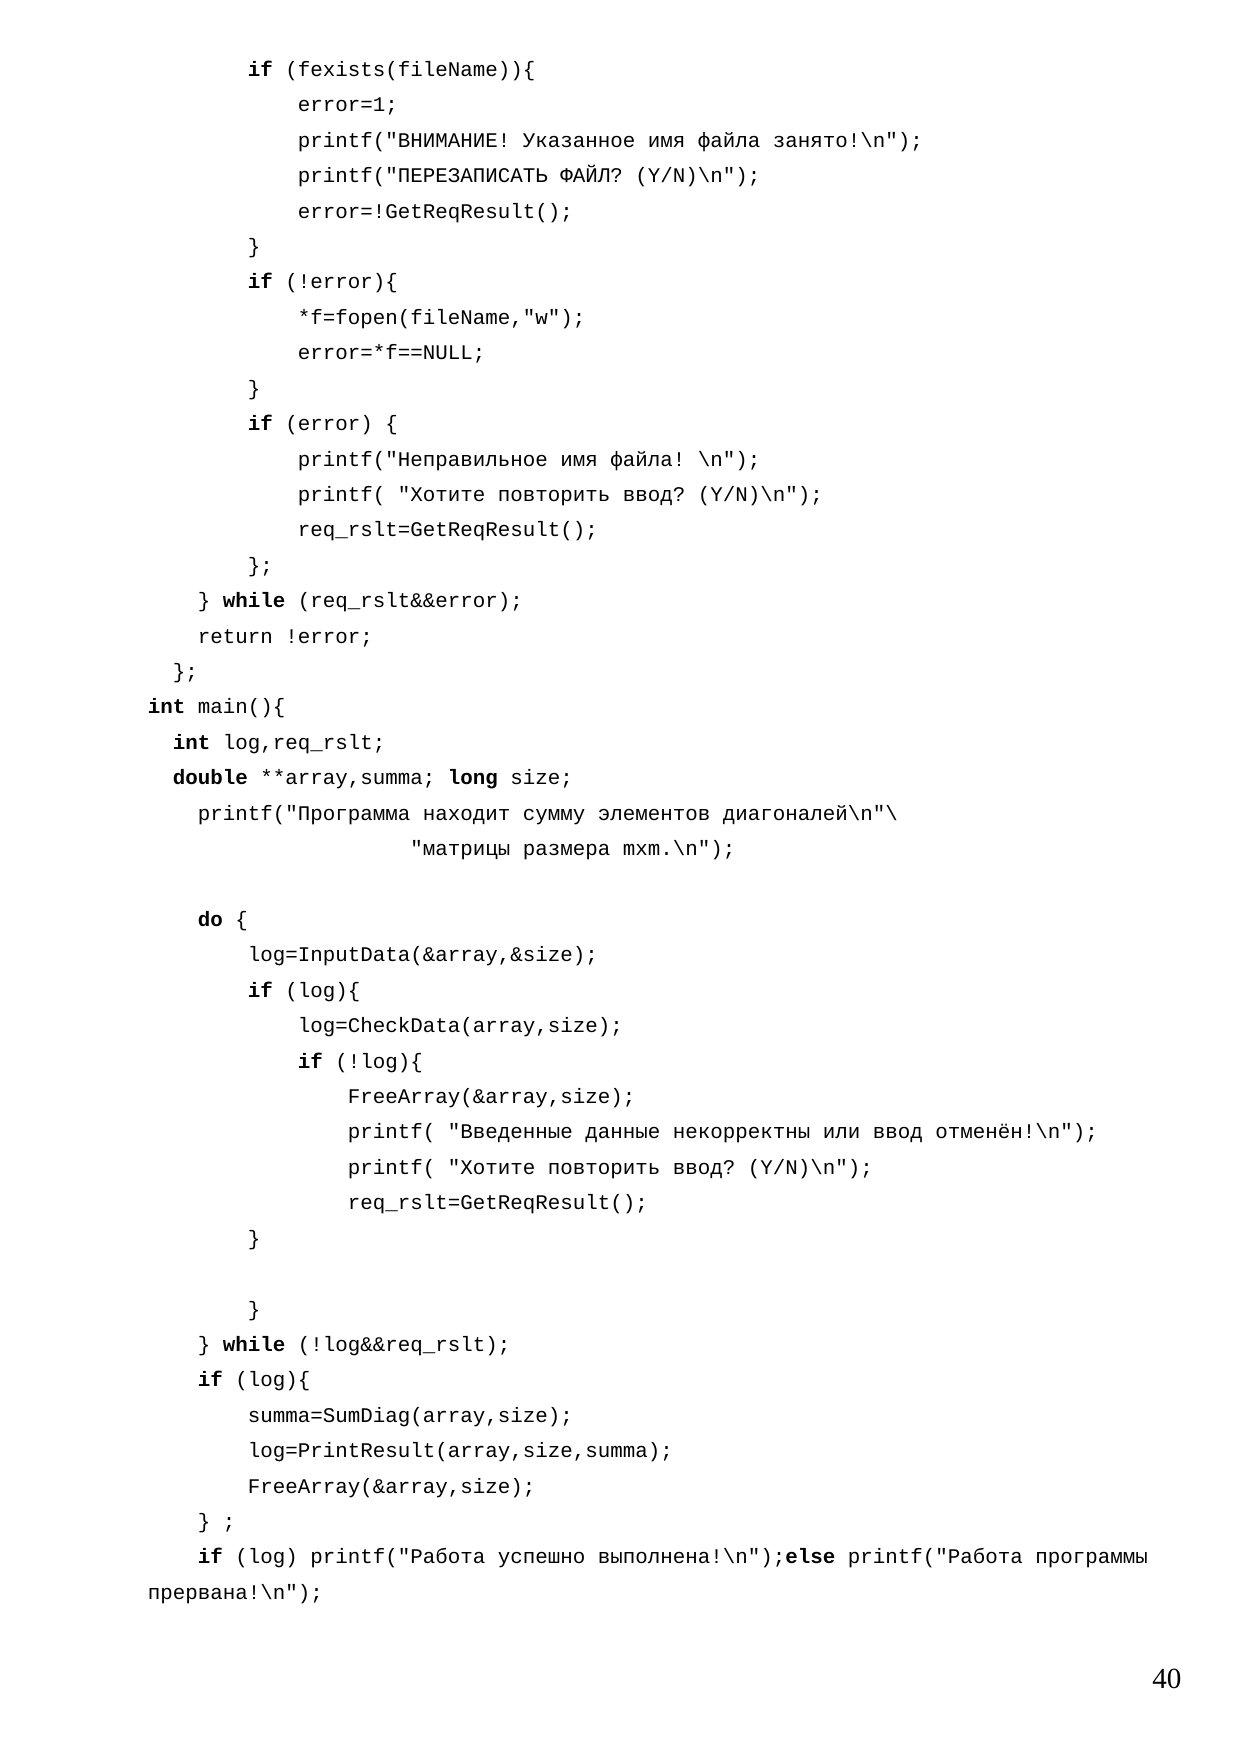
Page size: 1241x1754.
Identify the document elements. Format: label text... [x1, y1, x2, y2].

text } while (!log&&req_rslt); [148, 1334, 1181, 1358]
text printf( "Введенные данные некорректны или ввод отменён!\n"); [148, 1122, 1181, 1145]
text summa=SumDiag(array,size); [148, 1405, 1181, 1428]
text FreeArray(&array,size); [148, 1086, 1181, 1110]
text req_rslt=GetReqResult(); [148, 1192, 1181, 1216]
text int log,req_rslt; [148, 732, 1181, 756]
text error=1; [148, 94, 1181, 118]
text int main(){ [148, 697, 1181, 720]
text printf( "Хотите повторить ввод? (Y/N)\n"); [148, 1157, 1181, 1181]
text double **array,summa; long size; [148, 767, 1181, 791]
text } [148, 1228, 1181, 1251]
text log=CheckData(array,size); [148, 1015, 1181, 1039]
text if (!error){ [148, 272, 1181, 295]
text if (log) printf("Работа успешно выполнена!\n");else printf("Работа программы прервана!\n"); [148, 1547, 1181, 1606]
text }; [148, 555, 1181, 578]
text printf("Программа находит сумму элементов диагоналей\n"\ [148, 803, 1181, 826]
text } [148, 236, 1181, 260]
text *f=fopen(fileName,"w"); [148, 307, 1181, 331]
text } [148, 1299, 1181, 1322]
text return !error; [148, 626, 1181, 649]
text if (fexists(fileName)){ [148, 59, 1181, 83]
text printf("Неправильное имя файла! \n"); [148, 449, 1181, 472]
text error=!GetReqResult(); [148, 201, 1181, 224]
text if (log){ [148, 1369, 1181, 1393]
text error=*f==NULL; [148, 342, 1181, 366]
text do { [148, 909, 1181, 933]
text if (!log){ [148, 1051, 1181, 1074]
text } while (req_rslt&&error); [148, 590, 1181, 614]
text req_rslt=GetReqResult(); [148, 519, 1181, 543]
text printf( "Хотите повторить ввод? (Y/N)\n"); [148, 484, 1181, 508]
text printf("ПЕРЕЗАПИСАТЬ ФАЙЛ? (Y/N)\n"); [148, 165, 1181, 189]
text } ; [148, 1511, 1181, 1535]
text } [148, 378, 1181, 401]
text "матрицы размера mxm.\n"); [148, 838, 1181, 862]
text FreeArray(&array,size); [148, 1476, 1181, 1499]
text log=InputData(&array,&size); [148, 944, 1181, 968]
text log=PrintResult(array,size,summa); [148, 1440, 1181, 1464]
text }; [148, 661, 1181, 685]
text printf("ВНИМАНИЕ! Указанное имя файла занято!\n"); [148, 130, 1181, 153]
text if (log){ [148, 980, 1181, 1003]
text if (error) { [148, 413, 1181, 437]
